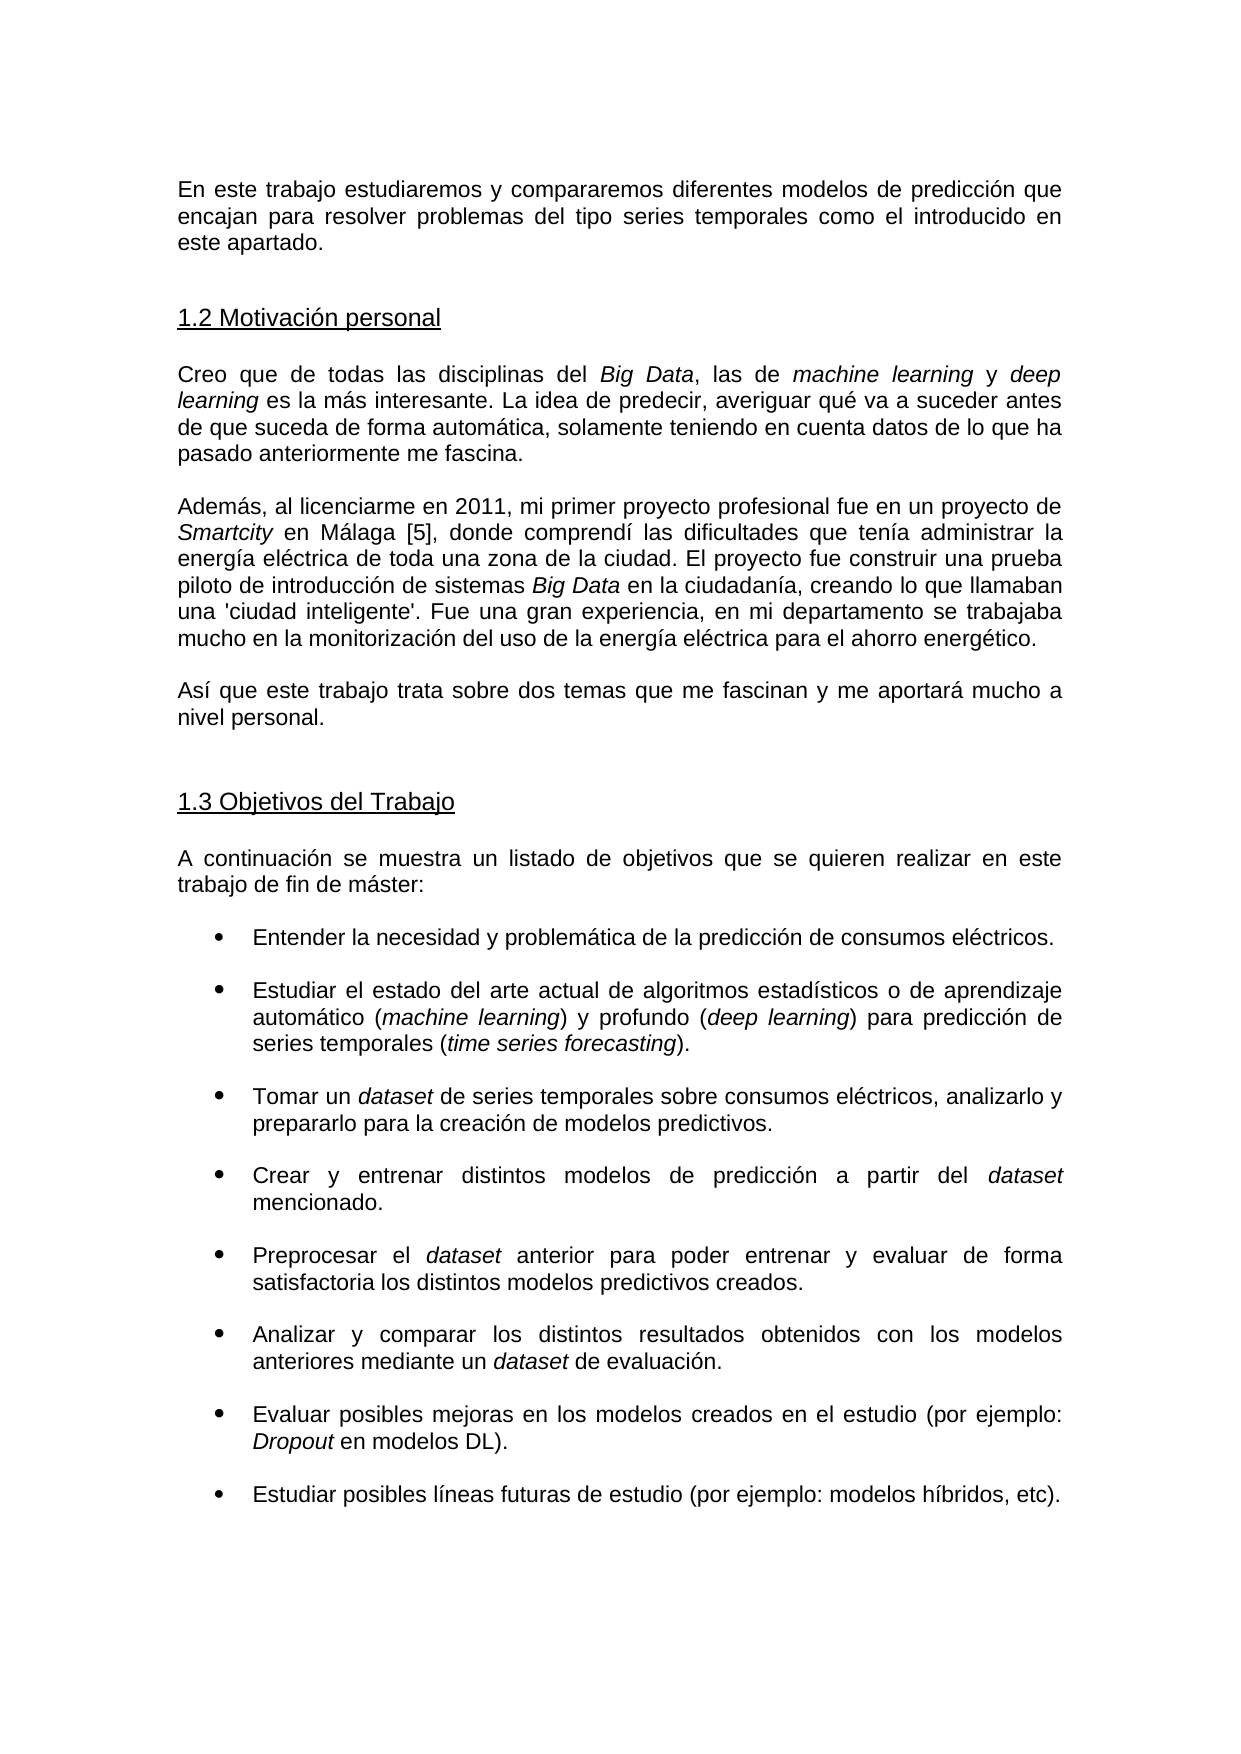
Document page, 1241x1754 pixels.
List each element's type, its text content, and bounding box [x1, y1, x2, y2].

list Evaluar posibles mejoras en los modelos creados en el estudio (por ejemplo: Dropout en modelos DL). [215, 1401, 1063, 1454]
text Además, al licenciarme en 2011, mi primer proyecto profesional fue en un proyecto de Smartcity en Málaga [5], donde comprendí las dificultades que tenía administrar la energía eléctrica de toda una zona de la ciudad. El proyecto fue construir una prueba piloto de introducción de sistemas Big Data en la ciudadanía, creando lo que llamaban una 'ciudad inteligente'. Fue una gran experiencia, en mi departamento se trabajaba mucho en la monitorización del uso de la energía eléctrica para el ahorro energético. [177, 493, 1063, 651]
list Estudiar el estado del arte actual de algoritmos estadísticos o de aprendizaje automático (machine learning) y profundo (deep learning) para predicción de series temporales (time series forecasting). [215, 977, 1063, 1056]
list Preprocesar el dataset anterior para poder entrenar y evaluar de forma satisfactoria los distintos modelos predictivos creados. [215, 1242, 1063, 1295]
list Tomar un dataset de series temporales sobre consumos eléctricos, analizarlo y prepararlo para la creación de modelos predictivos. [215, 1083, 1063, 1136]
text Así que este trabajo trata sobre dos temas que me fascinan y me aportará mucho a nivel personal. [177, 677, 1063, 730]
list Analizar y comparar los distintos resultados obtenidos con los modelos anteriores mediante un dataset de evaluación. [215, 1321, 1063, 1374]
text En este trabajo estudiaremos y compararemos diferentes modelos de predicción que encajan para resolver problemas del tipo series temporales como el introducido en este apartado. [177, 176, 1063, 256]
list Entender la necesidad y problemática de la predicción de consumos eléctricos. [215, 924, 1063, 950]
text A continuación se muestra un listado de objetivos que se quieren realizar en este trabajo de fin de máster: [177, 845, 1063, 898]
text Creo que de todas las disciplinas del Big Data, las de machine learning y deep learning es la más interesante. La idea de predecir, averiguar qué va a suceder antes de que suceda de forma automática, solamente teniendo en cuenta datos de lo que ha pasado anteriormente me fascina. [177, 361, 1063, 466]
subtitle 1.3 Objetivos del Trabajo [177, 787, 1063, 816]
list Estudiar posibles líneas futuras de estudio (por ejemplo: modelos híbridos, etc). [215, 1481, 1063, 1507]
subtitle 1.2 Motivación personal [177, 303, 1063, 332]
list Crear y entrenar distintos modelos de predicción a partir del dataset mencionado. [215, 1162, 1063, 1215]
